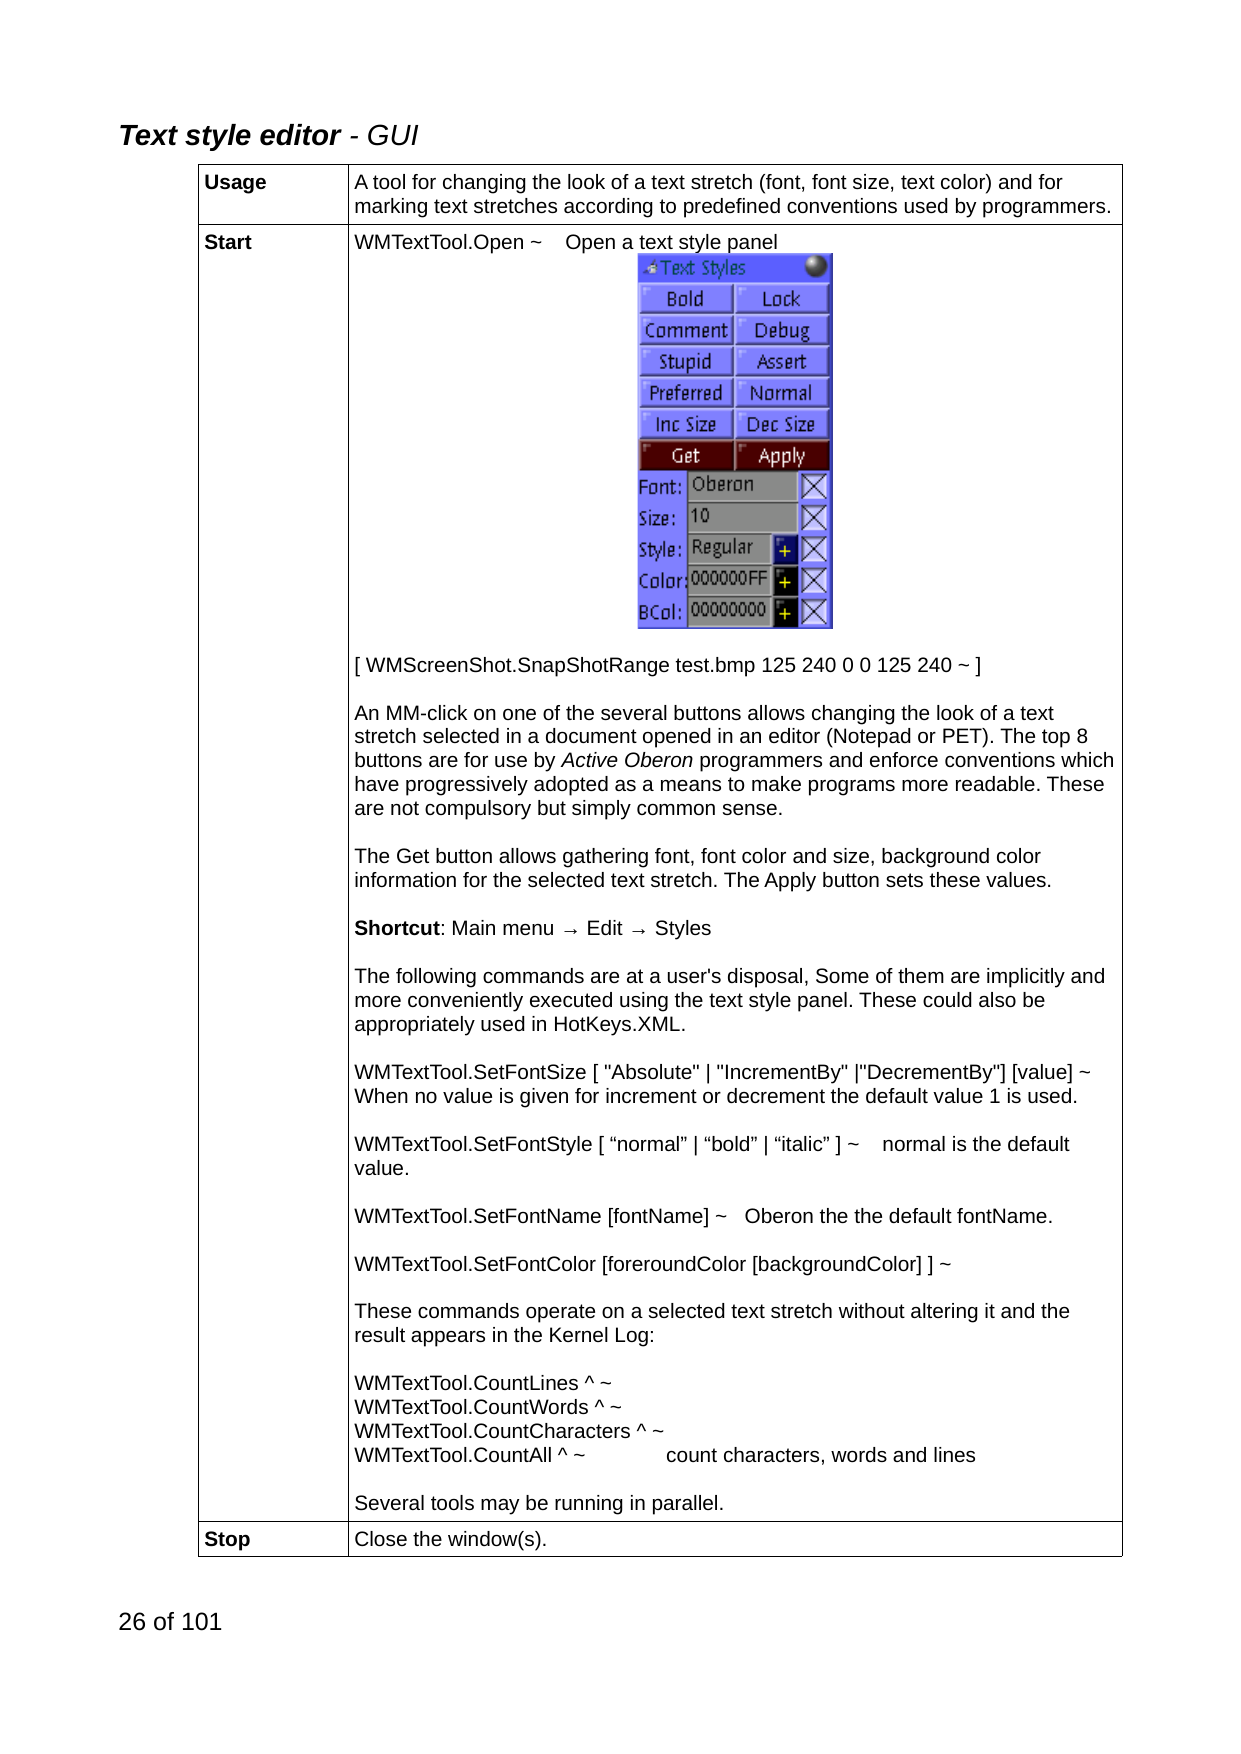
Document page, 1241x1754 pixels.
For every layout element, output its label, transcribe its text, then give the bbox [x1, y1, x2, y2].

table_header Usage [199, 165, 348, 224]
table_cell [ WMScreenShot.SnapShotRange test.bmp 125 240 0 0 125 240 ~ ] An MM-click on one of the several buttons allows changing the look of a text stretch selected in a document opened in an editor (Notepad or PET). The top 8 buttons are for use by Active Oberon programmers and enforce conventions which have progressively adopted as a means to make programs more readable. These are not compulsory but simply common sense. The Get button allows gathering font, font color and size, background color information for the selected text stretch. The Apply button sets these values. Shortcut: Main menu → Edit → Styles The following commands are at a user's disposal, Some of them are implicitly and more conveniently executed using the text style panel. These could also be appropriately used in HotKeys.XML. WMTextTool.SetFontSize [ "Absolute" | "IncrementBy" |"DecrementBy"] [value] ~ When no value is given for increment or decrement the default value 1 is used. WMTextTool.SetFontStyle [ “normal” | “bold” | “italic” ] ~ normal is the default value. WMTextTool.SetFontName [fontName] ~ Oberon the the default fontName. WMTextTool.SetFontColor [foreroundColor [backgroundColor] ] ~ These commands operate on a selected text stretch without altering it and the result appears in the Kernel Log: WMTextTool.CountLines ^ ~ WMTextTool.CountWords ^ ~ WMTextTool.CountCharacters ^ ~ WMTextTool.CountAll ^ ~ count characters, words and lines Several tools may be running in parallel. [349, 629, 1122, 1521]
table_cell [833, 254, 1122, 628]
table_cell WMTextTool.Open ~ Open a text style panel [349, 225, 1122, 253]
subtitle Text style editor - GUI [118, 118, 1122, 152]
table_cell Start [199, 225, 348, 1521]
table_cell [349, 254, 637, 628]
table_cell Stop [199, 1522, 348, 1556]
picture [637, 253, 833, 629]
table_cell Close the window(s). [349, 1522, 1122, 1556]
table_header A tool for changing the look of a text stretch (font, font size, text color) and for marking text stretches according to predefined conventions used by programmers. [349, 165, 1122, 224]
